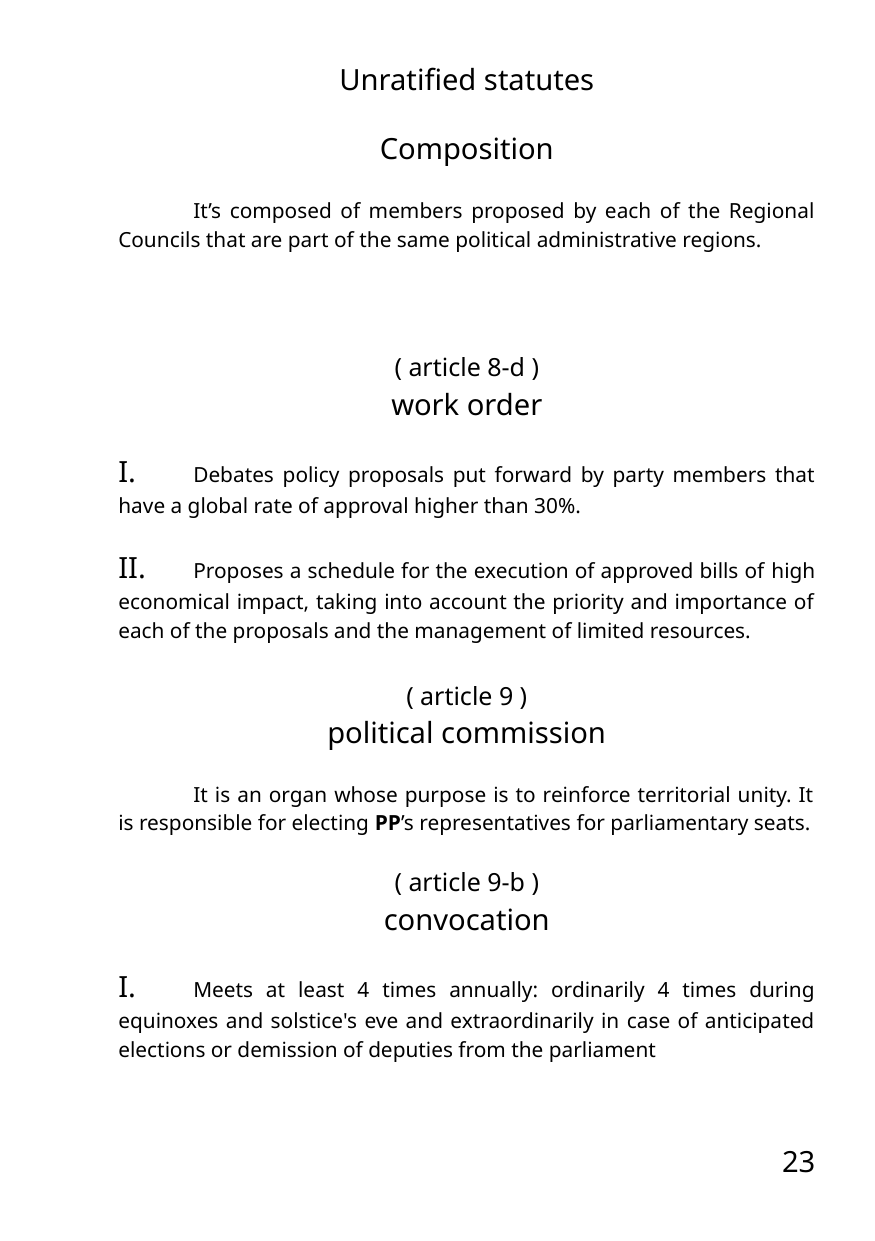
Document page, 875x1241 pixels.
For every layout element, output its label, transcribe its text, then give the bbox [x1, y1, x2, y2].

text ( article 9 ) [118, 678, 815, 712]
text Composition [118, 128, 815, 168]
text It is an organ whose purpose is to reinforce territorial unity. It is responsible for electing PP’s representatives for parliamentary seats. [118, 780, 815, 837]
text work order [118, 384, 815, 423]
text political commission [118, 712, 815, 752]
text ( article 9-b ) [118, 865, 815, 899]
text It’s composed of members proposed by each of the Regional Councils that are part of the same political administrative regions. [118, 196, 815, 253]
text I. Debates policy proposals put forward by party members that have a global rate of approval higher than 30%. [118, 452, 815, 520]
text II. Proposes a schedule for the execution of approved bills of high economical impact, taking into account the priority and importance of each of the proposals and the management of limited resources. [118, 548, 815, 644]
text convocation [118, 899, 815, 939]
text ( article 8-d ) [118, 350, 815, 384]
text I. Meets at least 4 times annually: ordinarily 4 times during equinoxes and solstice's eve and extraordinarily in case of anticipated elections or demission of deputies from the parliament [118, 967, 815, 1063]
